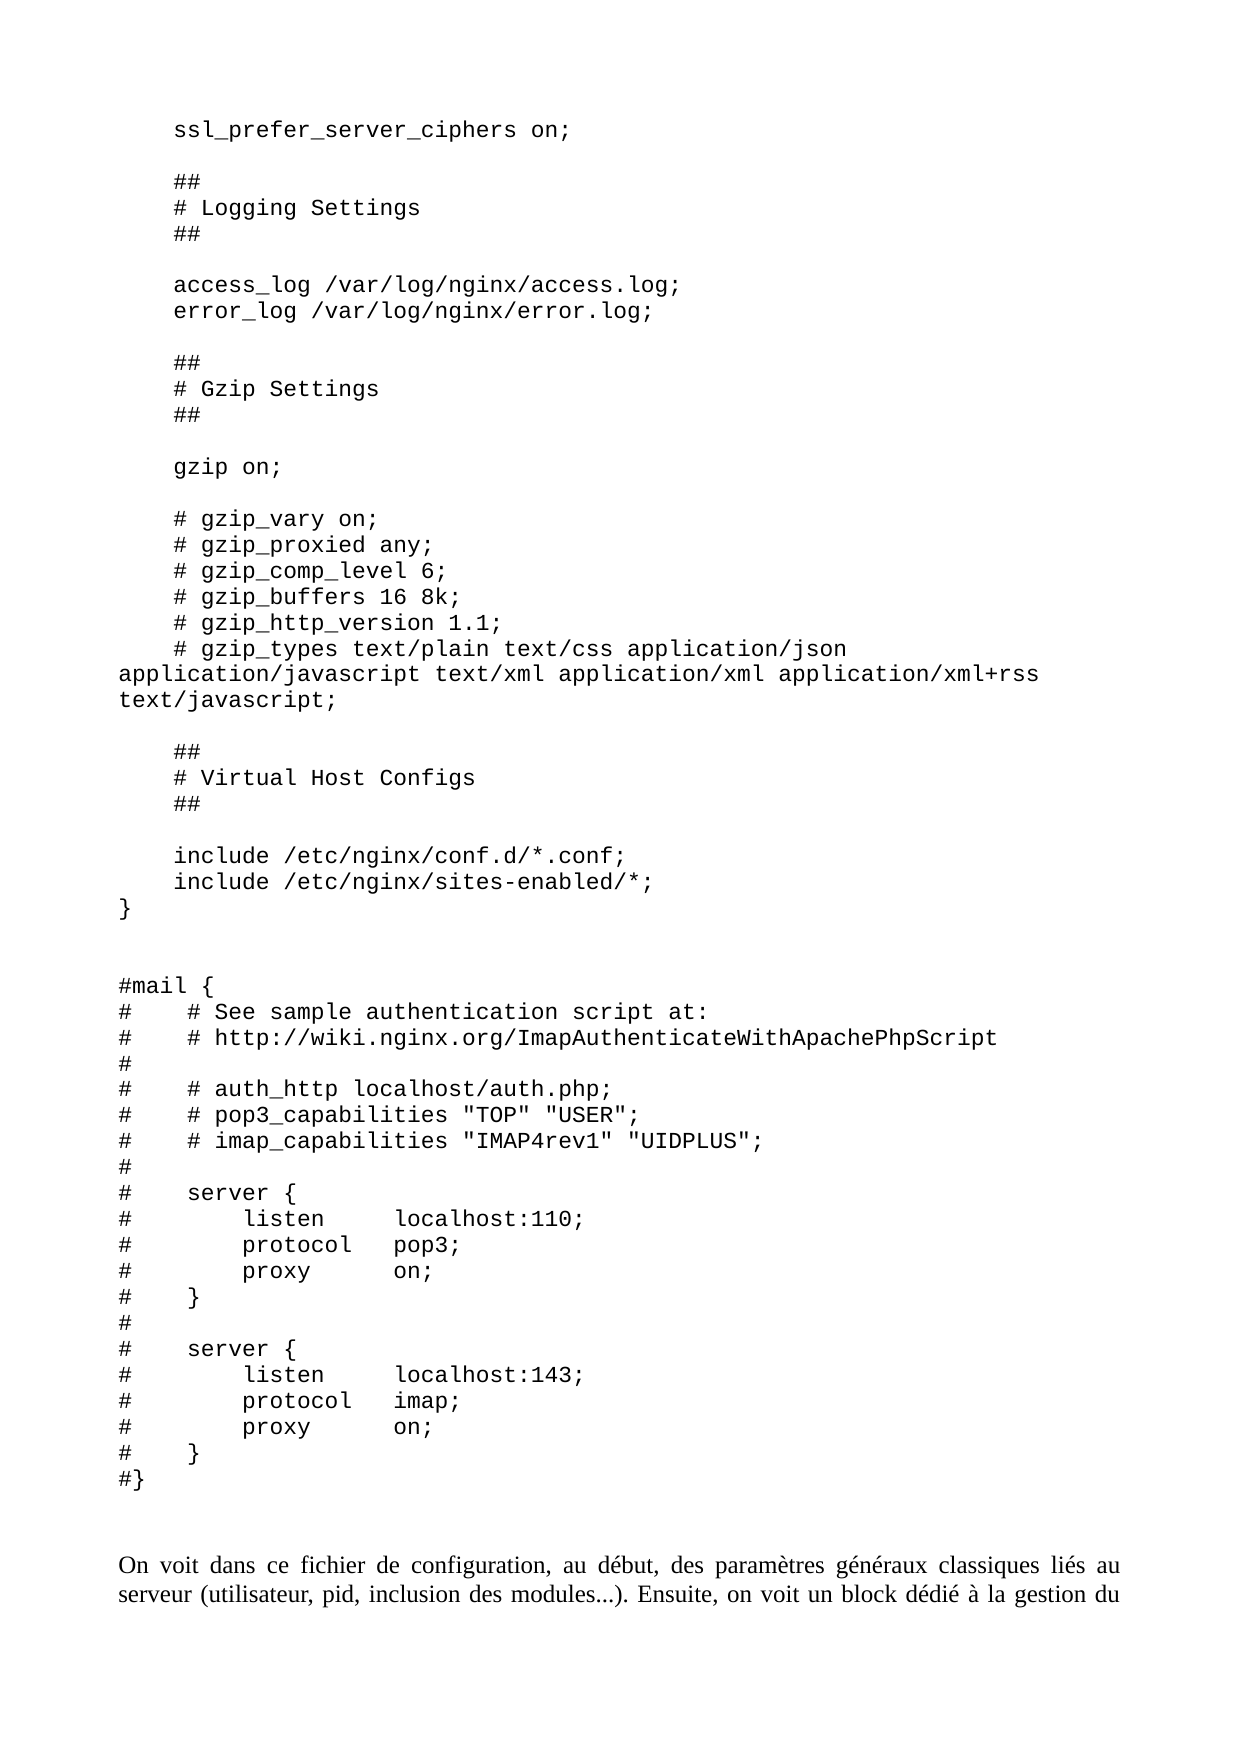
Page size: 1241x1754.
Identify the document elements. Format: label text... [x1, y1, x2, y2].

text ## [118, 403, 1122, 429]
text # proxy on; [118, 1415, 1122, 1441]
text # listen localhost:143; [118, 1363, 1122, 1389]
text access_log /var/log/nginx/access.log; [118, 274, 1122, 300]
text # [118, 1156, 1122, 1182]
text include /etc/nginx/conf.d/*.conf; [118, 844, 1122, 870]
text ## [118, 222, 1122, 248]
text On voit dans ce fichier de configuration, au début, des paramètres généraux classiques liés au serveur (utilisateur, pid, inclusion des modules...). Ensuite, on voit un block dédié à la gestion du [118, 1550, 1122, 1608]
text # } [118, 1285, 1122, 1311]
text # # http://wiki.nginx.org/ImapAuthenticateWithApachePhpScript [118, 1026, 1122, 1052]
text # # auth_http localhost/auth.php; [118, 1078, 1122, 1104]
text ## [118, 170, 1122, 196]
text # gzip_http_version 1.1; [118, 611, 1122, 637]
text } [118, 896, 1122, 922]
text # Gzip Settings [118, 377, 1122, 403]
text #mail { [118, 974, 1122, 1000]
text ## [118, 352, 1122, 377]
text # gzip_proxied any; [118, 533, 1122, 559]
text ssl_prefer_server_ciphers on; [118, 118, 1122, 144]
text # gzip_types text/plain text/css application/json application/javascript text/xml application/xml application/xml+rss text/javascript; [118, 637, 1122, 715]
text # protocol pop3; [118, 1233, 1122, 1259]
text # Logging Settings [118, 196, 1122, 222]
text ## [118, 792, 1122, 818]
text # listen localhost:110; [118, 1207, 1122, 1233]
text # server { [118, 1337, 1122, 1363]
text # gzip_comp_level 6; [118, 559, 1122, 585]
text # gzip_vary on; [118, 507, 1122, 533]
text # [118, 1311, 1122, 1337]
text # gzip_buffers 16 8k; [118, 585, 1122, 611]
text include /etc/nginx/sites-enabled/*; [118, 870, 1122, 896]
text # [118, 1052, 1122, 1078]
text # } [118, 1441, 1122, 1467]
text # # imap_capabilities "IMAP4rev1" "UIDPLUS"; [118, 1130, 1122, 1156]
text # # See sample authentication script at: [118, 1000, 1122, 1026]
text # # pop3_capabilities "TOP" "USER"; [118, 1104, 1122, 1130]
text # Virtual Host Configs [118, 767, 1122, 792]
text #} [118, 1467, 1122, 1493]
text # proxy on; [118, 1259, 1122, 1285]
text # protocol imap; [118, 1389, 1122, 1415]
text gzip on; [118, 455, 1122, 481]
text # server { [118, 1182, 1122, 1207]
text error_log /var/log/nginx/error.log; [118, 300, 1122, 326]
text ## [118, 741, 1122, 767]
